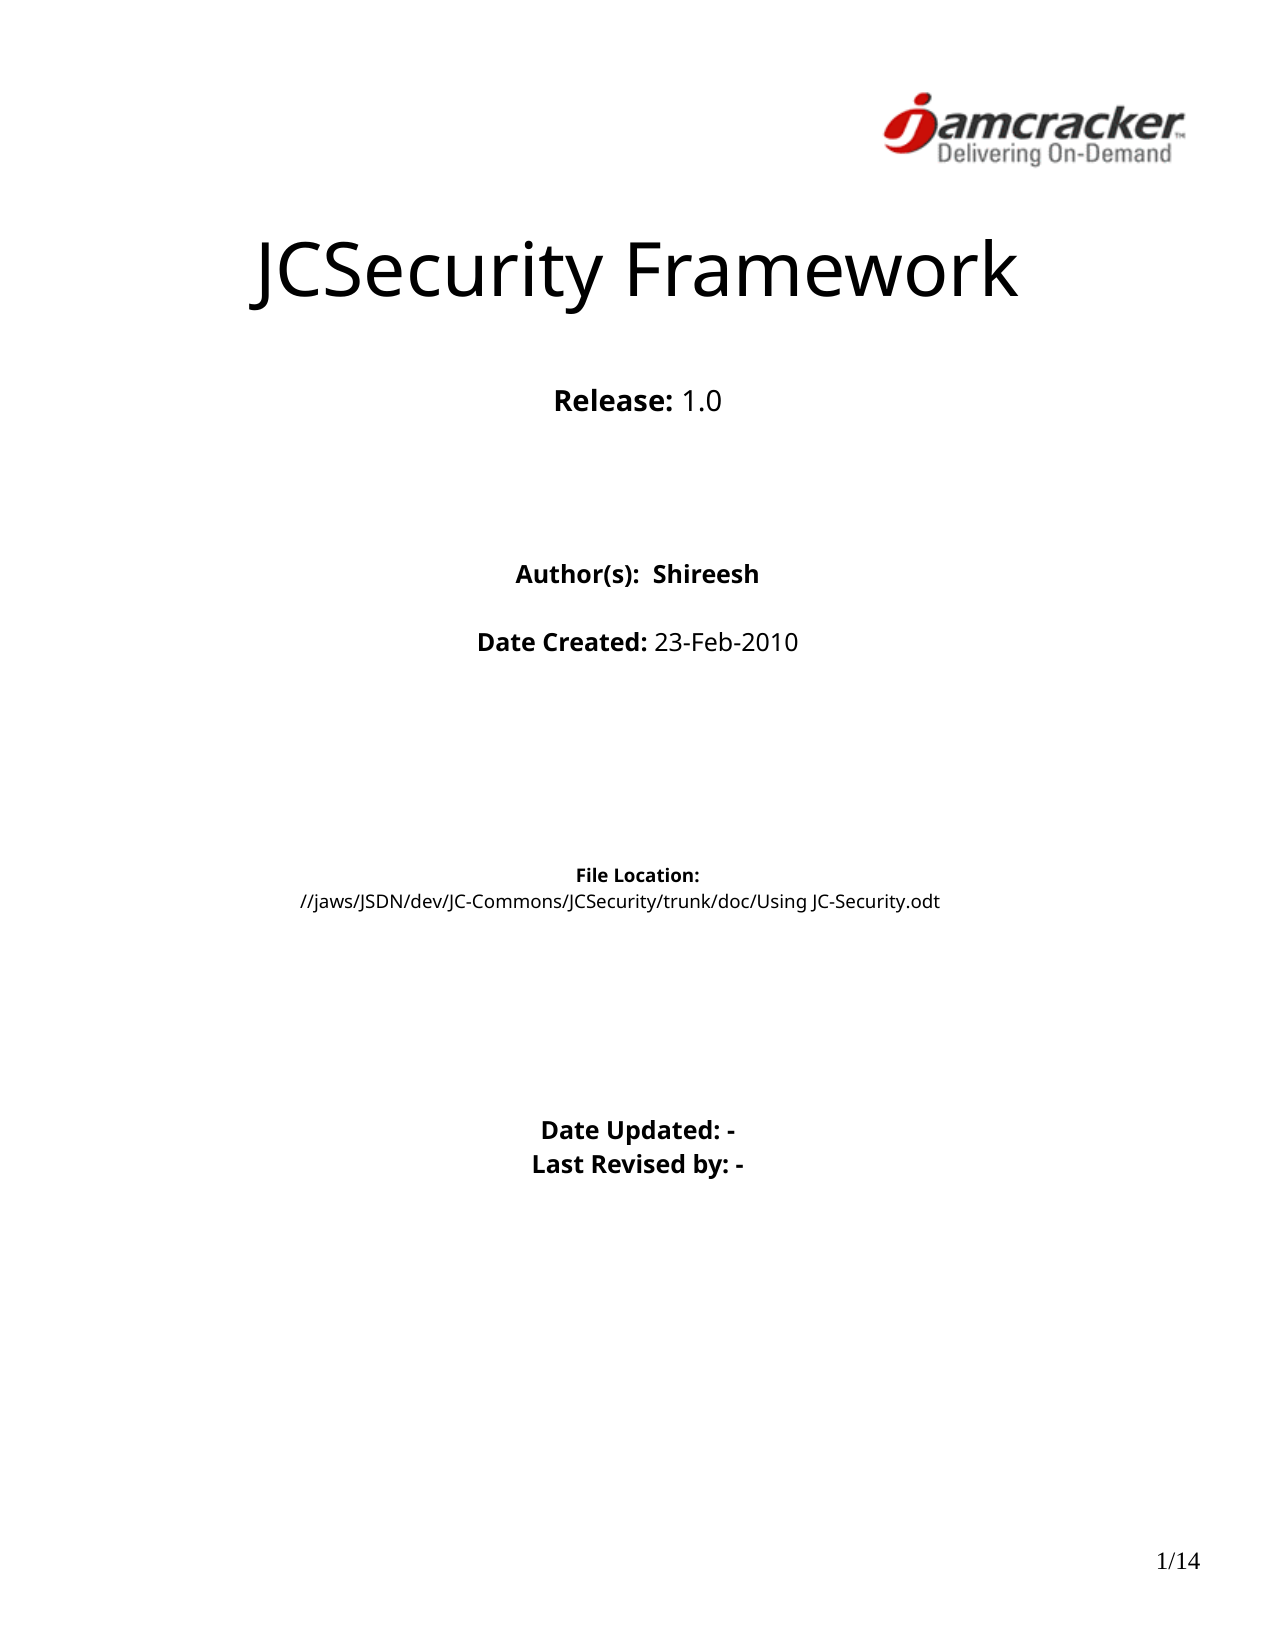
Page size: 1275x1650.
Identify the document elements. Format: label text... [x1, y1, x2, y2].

title Author(s): Shireesh [75, 556, 1200, 590]
title Release: 1.0 [75, 380, 1200, 420]
title Date Created: 23-Feb-2010 [75, 624, 1200, 658]
text JCSecurity Framework [75, 216, 1200, 318]
title File Location: [75, 863, 1200, 888]
title Date Updated: - [75, 1113, 1200, 1147]
text //jaws/JSDN/dev/JC-Commons/JCSecurity/trunk/doc/Using JC-Security.odt [75, 888, 1200, 914]
picture [880, 91, 1192, 173]
title Last Revised by: - [75, 1147, 1200, 1181]
